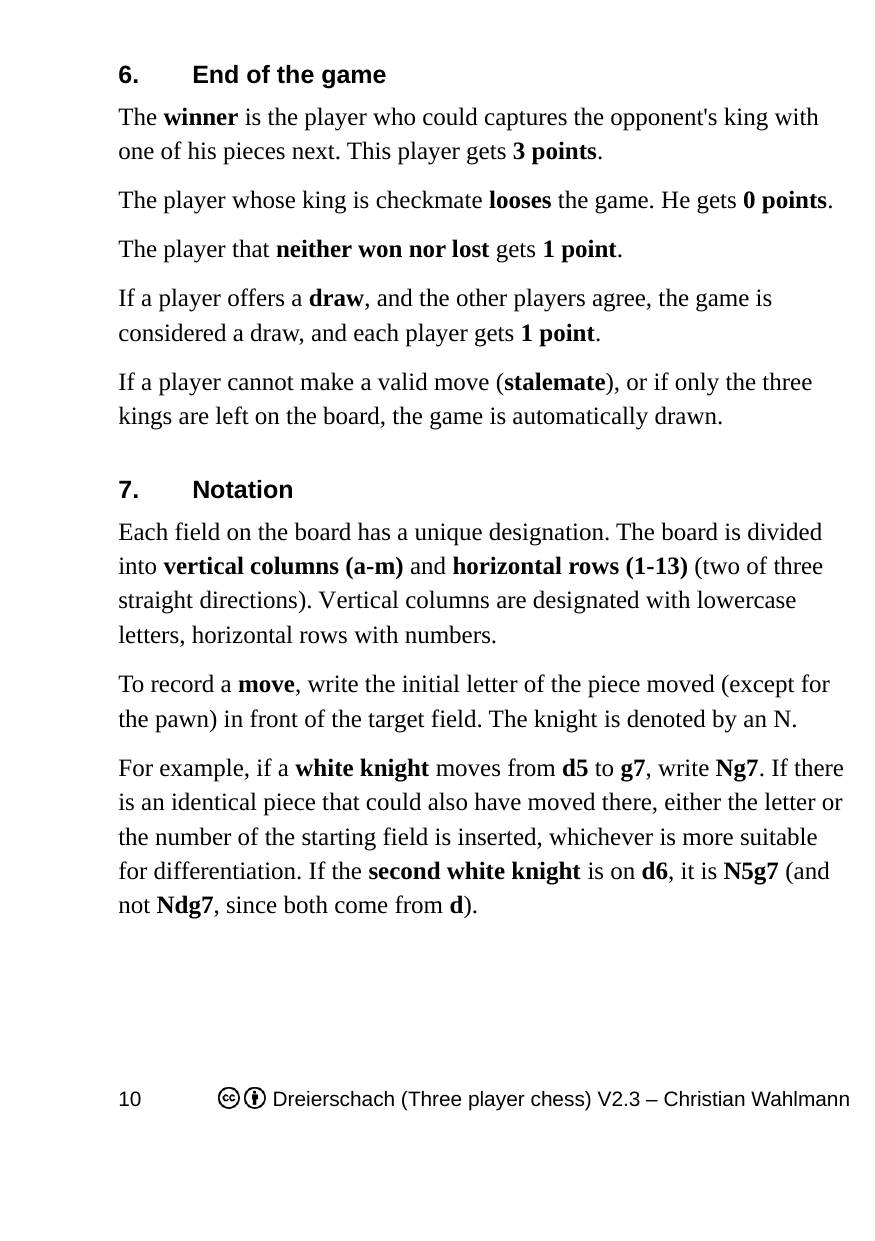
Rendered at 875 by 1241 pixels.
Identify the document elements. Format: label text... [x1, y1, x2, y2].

text The player that neither won nor lost gets 1 point. [118, 234, 850, 263]
subtitle End of the game [118, 60, 850, 89]
text The winner is the player who could captures the opponent's king with one of his pieces next. This player gets 3 points. [118, 102, 850, 165]
text If a player cannot make a valid move (stalemate), or if only the three kings are left on the board, the game is automatically drawn. [118, 367, 850, 430]
text To record a move, write the initial letter of the piece moved (except for the pawn) in front of the target field. The knight is denoted by an N. [118, 669, 850, 732]
text Each field on the board has a unique designation. The board is divided into vertical columns (a-m) and horizontal rows (1-13) (two of three straight directions). Vertical columns are designated with lowercase letters, horizontal rows with numbers. [118, 517, 850, 649]
subtitle Notation [118, 475, 850, 504]
text For example, if a white knight moves from d5 to g7, write Ng7. If there is an identical piece that could also have moved there, either the letter or the number of the starting field is inserted, whichever is more suitable for differentiation. If the second white knight is on d6, it is N5g7 (and not Ndg7, since both come from d). [118, 753, 850, 919]
text If a player offers a draw, and the other players agree, the game is considered a draw, and each player gets 1 point. [118, 283, 850, 347]
picture [216, 1085, 267, 1110]
text The player whose king is checkmate looses the game. He gets 0 points. [118, 185, 850, 214]
